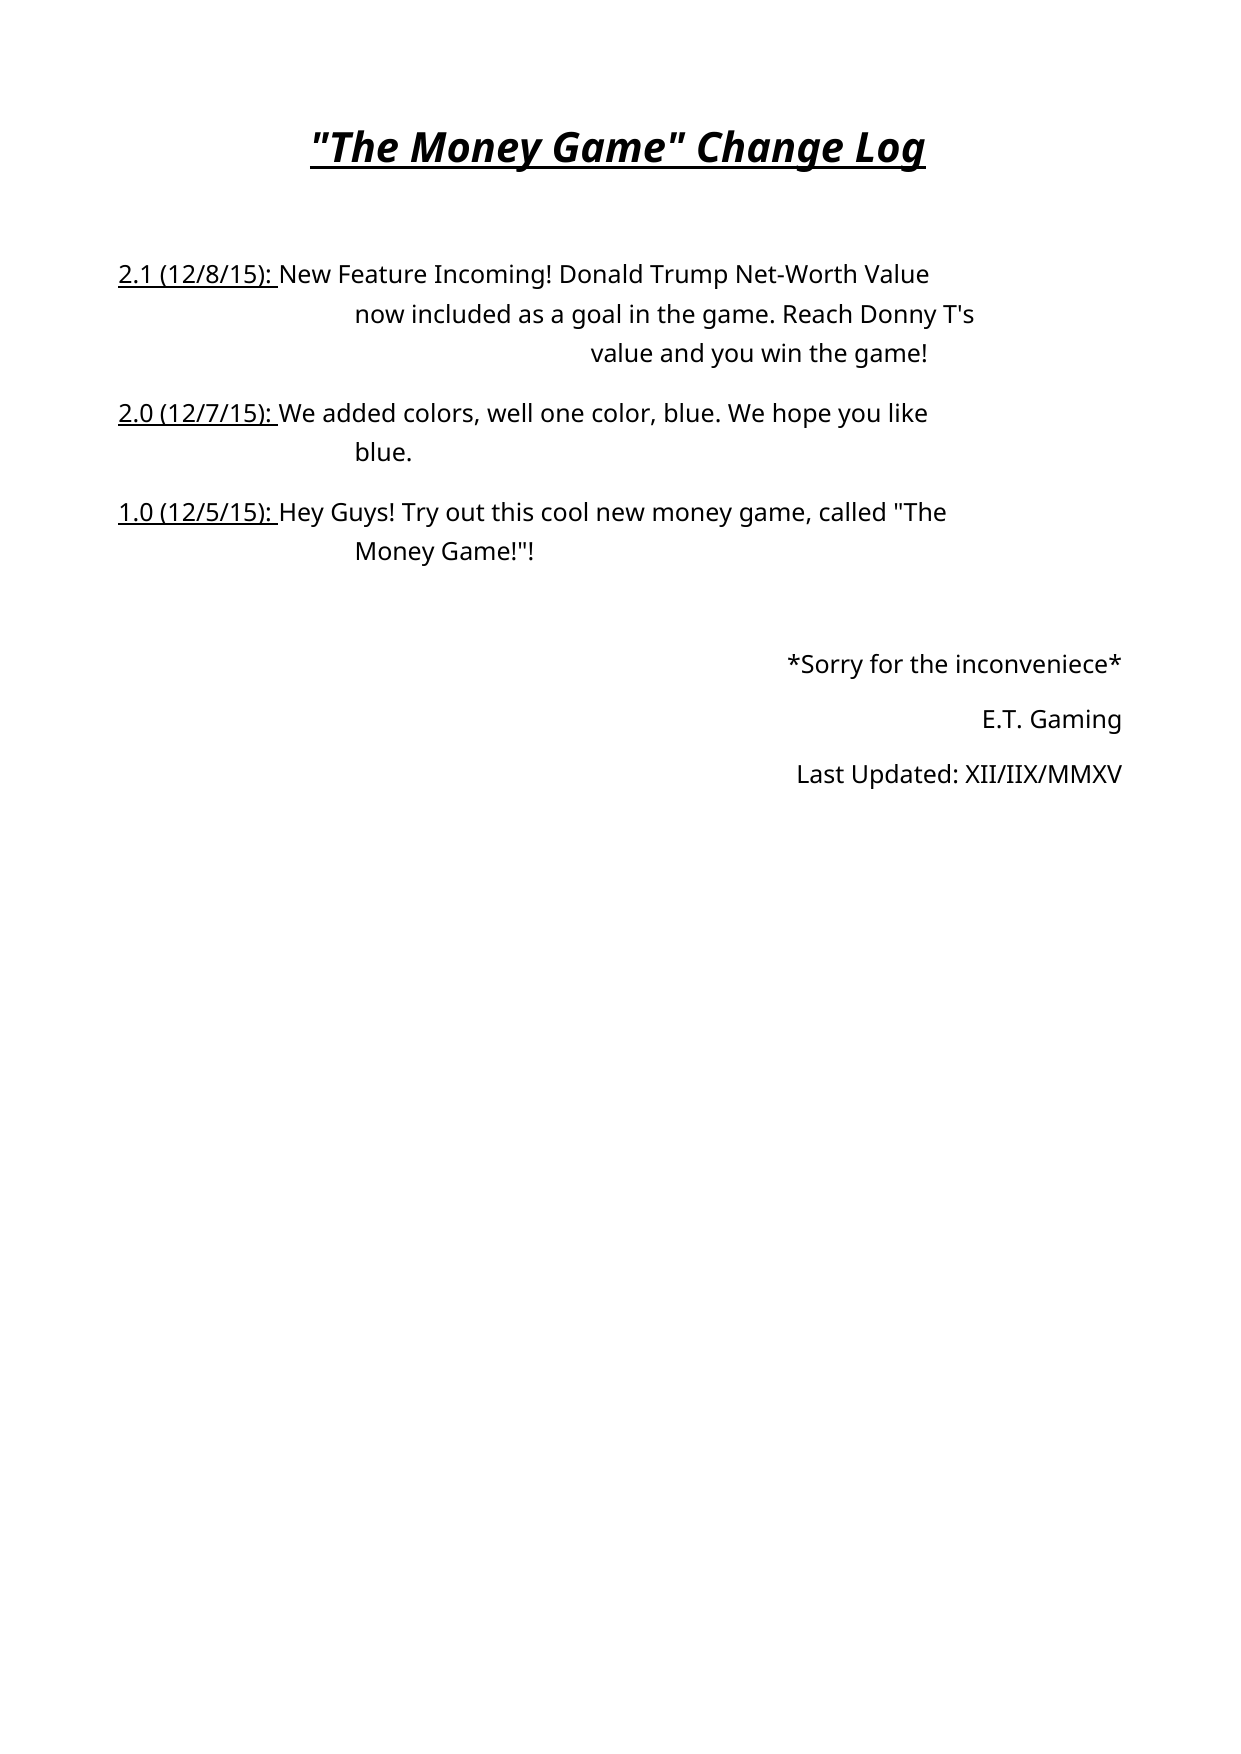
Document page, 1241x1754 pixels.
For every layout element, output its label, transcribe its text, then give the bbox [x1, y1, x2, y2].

text Last Updated: XII/IIX/MMXV [118, 757, 1122, 791]
text E.T. Gaming [118, 702, 1122, 736]
text 2.1 (12/8/15): New Feature Incoming! Donald Trump Net-Worth Value now included as a goal in the game. Reach Donny T's value and you win the game! [118, 257, 1122, 369]
text "The Money Game" Change Log [118, 118, 1122, 175]
text 2.0 (12/7/15): We added colors, well one color, blue. We hope you like blue. [118, 396, 1122, 469]
text *Sorry for the inconveniece* [118, 647, 1122, 681]
text 1.0 (12/5/15): Hey Guys! Try out this cool new money game, called "The Money Game!"! [118, 495, 1122, 568]
